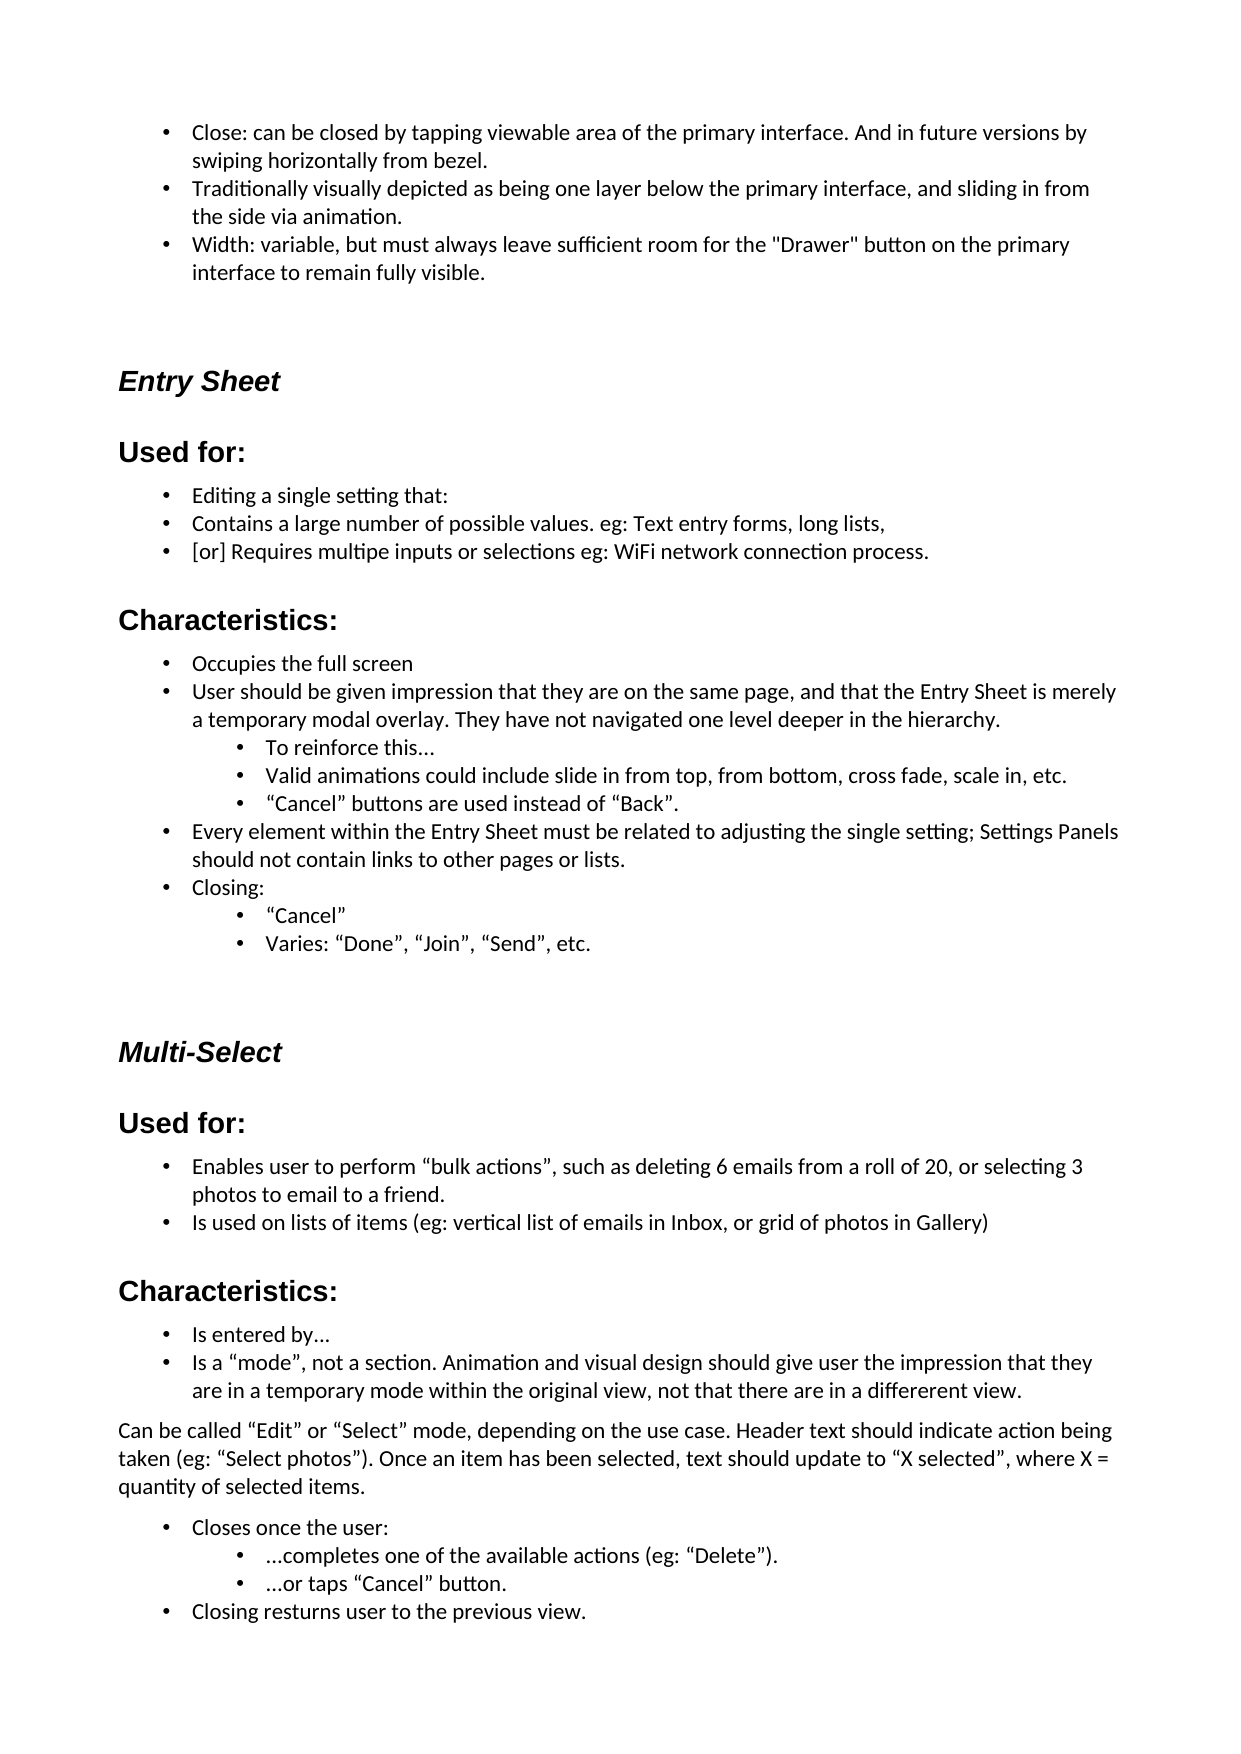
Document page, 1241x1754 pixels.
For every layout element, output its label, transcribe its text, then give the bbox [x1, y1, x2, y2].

list Closes once the user: [162, 1513, 1122, 1541]
list Closing: [162, 873, 1122, 901]
list Is entered by... [162, 1320, 1122, 1348]
subtitle Characteristics: [118, 603, 1122, 636]
list Close: can be closed by tapping viewable area of the primary interface. And in future versions by swiping horizontally from bezel. [162, 118, 1122, 174]
list Occupies the full screen [162, 649, 1122, 677]
list Is used on lists of items (eg: vertical list of emails in Inbox, or grid of photos in Gallery) [162, 1208, 1122, 1236]
list To reinforce this... [236, 733, 1122, 761]
subtitle Used for: [118, 435, 1122, 469]
list “Cancel” buttons are used instead of “Back”. [236, 789, 1122, 817]
list Is a “mode”, not a section. Animation and visual design should give user the impression that they are in a temporary mode within the original view, not that there are in a differerent view. [162, 1348, 1122, 1404]
subtitle Characteristics: [118, 1274, 1122, 1307]
list [or] Requires multipe inputs or selections eg: WiFi network connection process. [162, 537, 1122, 565]
subtitle Entry Sheet [58, 364, 1122, 398]
list Every element within the Entry Sheet must be related to adjusting the single setting; Settings Panels should not contain links to other pages or lists. [162, 817, 1122, 873]
subtitle Used for: [118, 1106, 1122, 1140]
list User should be given impression that they are on the same page, and that the Entry Sheet is merely a temporary modal overlay. They have not navigated one level deeper in the hierarchy. [162, 677, 1122, 733]
list Editing a single setting that: [162, 481, 1122, 509]
list ...completes one of the available actions (eg: “Delete”). [236, 1541, 1122, 1569]
list ...or taps “Cancel” button. [236, 1569, 1122, 1597]
subtitle Multi-Select [118, 1035, 1122, 1069]
list Traditionally visually depicted as being one layer below the primary interface, and sliding in from the side via animation. [162, 174, 1122, 230]
list Valid animations could include slide in from top, from bottom, cross fade, scale in, etc. [236, 761, 1122, 789]
list Width: variable, but must always leave sufficient room for the "Drawer" button on the primary interface to remain fully visible. [162, 230, 1122, 286]
list Closing resturns user to the previous view. [162, 1597, 1122, 1625]
text Can be called “Edit” or “Select” mode, depending on the use case. Header text should indicate action being taken (eg: “Select photos”). Once an item has been selected, text should update to “X selected”, where X = quantity of selected items. [118, 1416, 1122, 1501]
list “Cancel” [236, 901, 1122, 929]
list Contains a large number of possible values. eg: Text entry forms, long lists, [162, 509, 1122, 537]
list Enables user to perform “bulk actions”, such as deleting 6 emails from a roll of 20, or selecting 3 photos to email to a friend. [162, 1152, 1122, 1208]
list Varies: “Done”, “Join”, “Send”, etc. [236, 929, 1122, 957]
